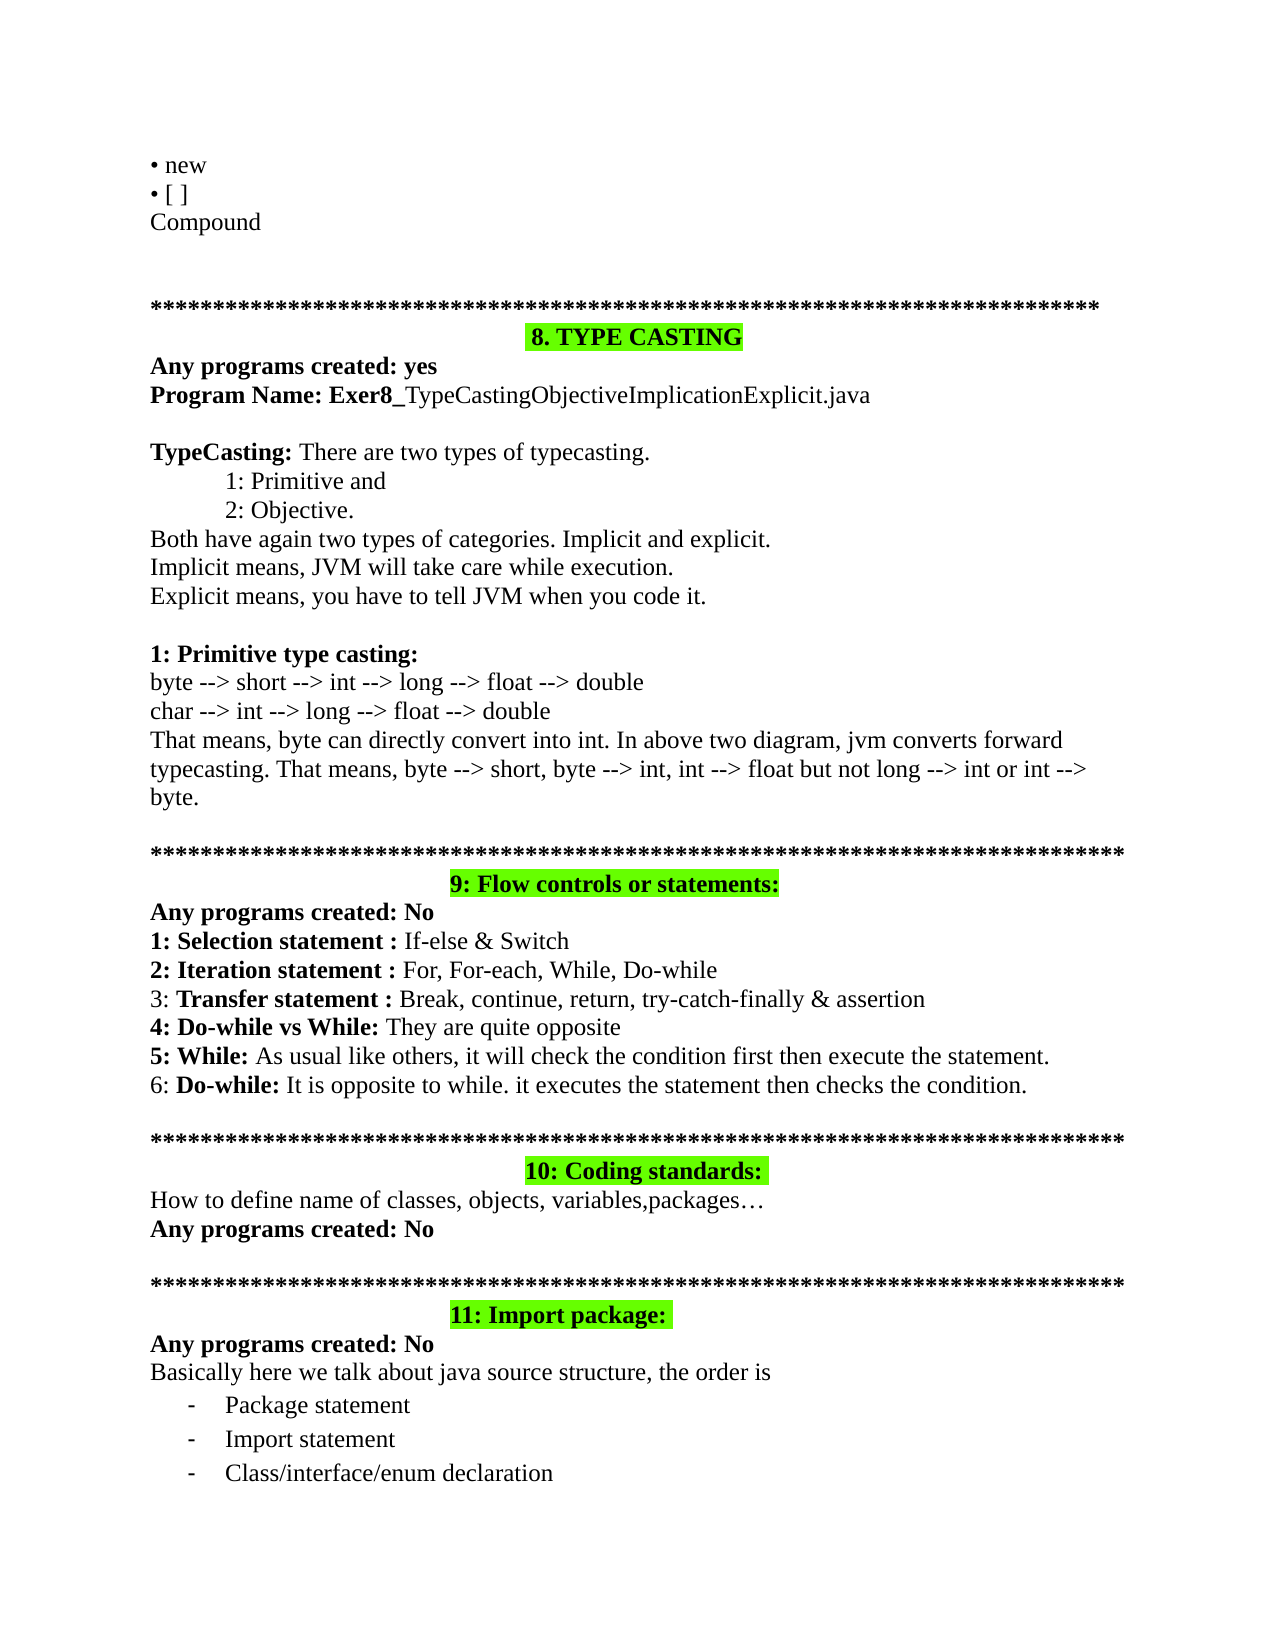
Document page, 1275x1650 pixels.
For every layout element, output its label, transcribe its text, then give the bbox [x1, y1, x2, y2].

list Import statement [187, 1420, 1125, 1454]
text 2: Iteration statement : For, For-each, While, Do-while 3: Transfer statement : Break, continue, return, try-catch-finally & assertion [150, 955, 1125, 1012]
text Both have again two types of categories. Implicit and explicit. [150, 524, 1125, 552]
text ****************************************************************************** [150, 1127, 1125, 1156]
text 9: Flow controls or statements: [150, 869, 1125, 897]
text 1: Primitive type casting: [150, 639, 1125, 667]
text 2: Objective. [150, 495, 1125, 524]
text byte --> short --> int --> long --> float --> double [150, 667, 1125, 696]
text Basically here we talk about java source structure, the order is [150, 1357, 1125, 1386]
text 4: Do-while vs While: They are quite opposite [150, 1012, 1125, 1041]
list Package statement [187, 1386, 1125, 1420]
text ****************************************************************************** [150, 840, 1125, 869]
text • new • [ ] [150, 150, 1125, 207]
text Any programs created: No [150, 1214, 1125, 1242]
text Any programs created: yes [150, 351, 1125, 380]
text 10: Coding standards: [150, 1156, 1125, 1185]
text Program Name: Exer8_TypeCastingObjectiveImplicationExplicit.java [150, 380, 1125, 409]
text 5: While: As usual like others, it will check the condition first then execute the statement. [150, 1041, 1125, 1070]
text Any programs created: No [150, 897, 1125, 926]
text Compound [150, 207, 1125, 236]
text 6: Do-while: It is opposite to while. it executes the statement then checks the condition. [150, 1070, 1125, 1099]
text How to define name of classes, objects, variables,packages… [150, 1185, 1125, 1214]
text 1: Primitive and [150, 466, 1125, 495]
text 11: Import package: [150, 1300, 1125, 1329]
text Any programs created: No [150, 1329, 1125, 1357]
text char --> int --> long --> float --> double [150, 696, 1125, 725]
text TypeCasting: There are two types of typecasting. [150, 437, 1125, 466]
text **************************************************************************** [150, 294, 1125, 322]
text ****************************************************************************** [150, 1271, 1125, 1300]
text 8. TYPE CASTING [150, 322, 1125, 351]
list Class/interface/enum declaration [187, 1454, 1125, 1488]
text Implicit means, JVM will take care while execution. [150, 552, 1125, 581]
text That means, byte can directly convert into int. In above two diagram, jvm converts forward typecasting. That means, byte --> short, byte --> int, int --> float but not long --> int or int --> byte. [150, 725, 1125, 811]
text 1: Selection statement : If-else & Switch [150, 926, 1125, 955]
text Explicit means, you have to tell JVM when you code it. [150, 581, 1125, 610]
